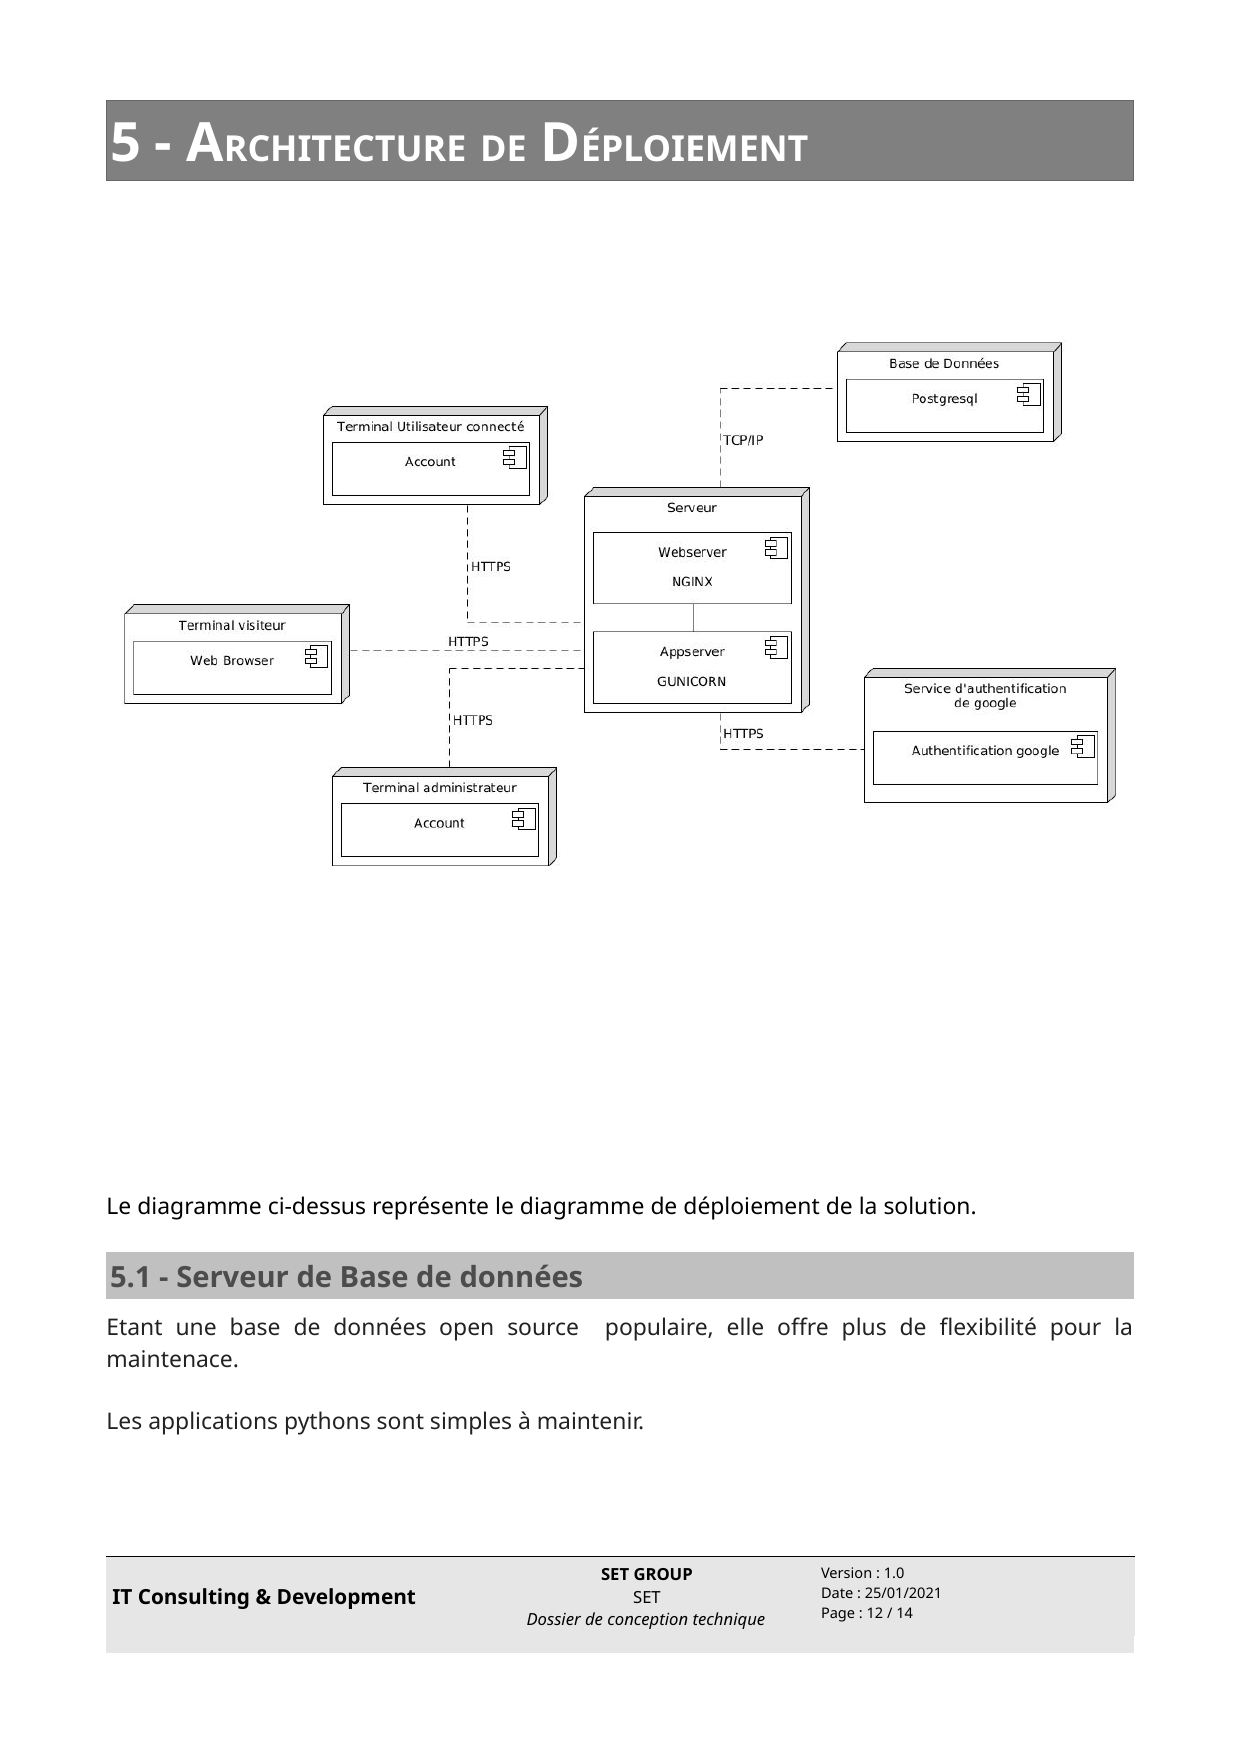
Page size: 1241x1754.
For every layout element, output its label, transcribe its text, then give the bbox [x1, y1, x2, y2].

text Les applications pythons sont simples à maintenir. [106, 1405, 1134, 1436]
subtitle Architecture de Déploiement [107, 101, 1133, 180]
text Le diagramme ci-dessus représente le diagramme de déploiement de la solution. [106, 1190, 1134, 1221]
picture [106, 324, 1134, 884]
text Etant une base de données open source populaire, elle offre plus de flexibilité pour la maintenace. [106, 1311, 1134, 1374]
subtitle Serveur de Base de données [107, 1254, 1133, 1298]
